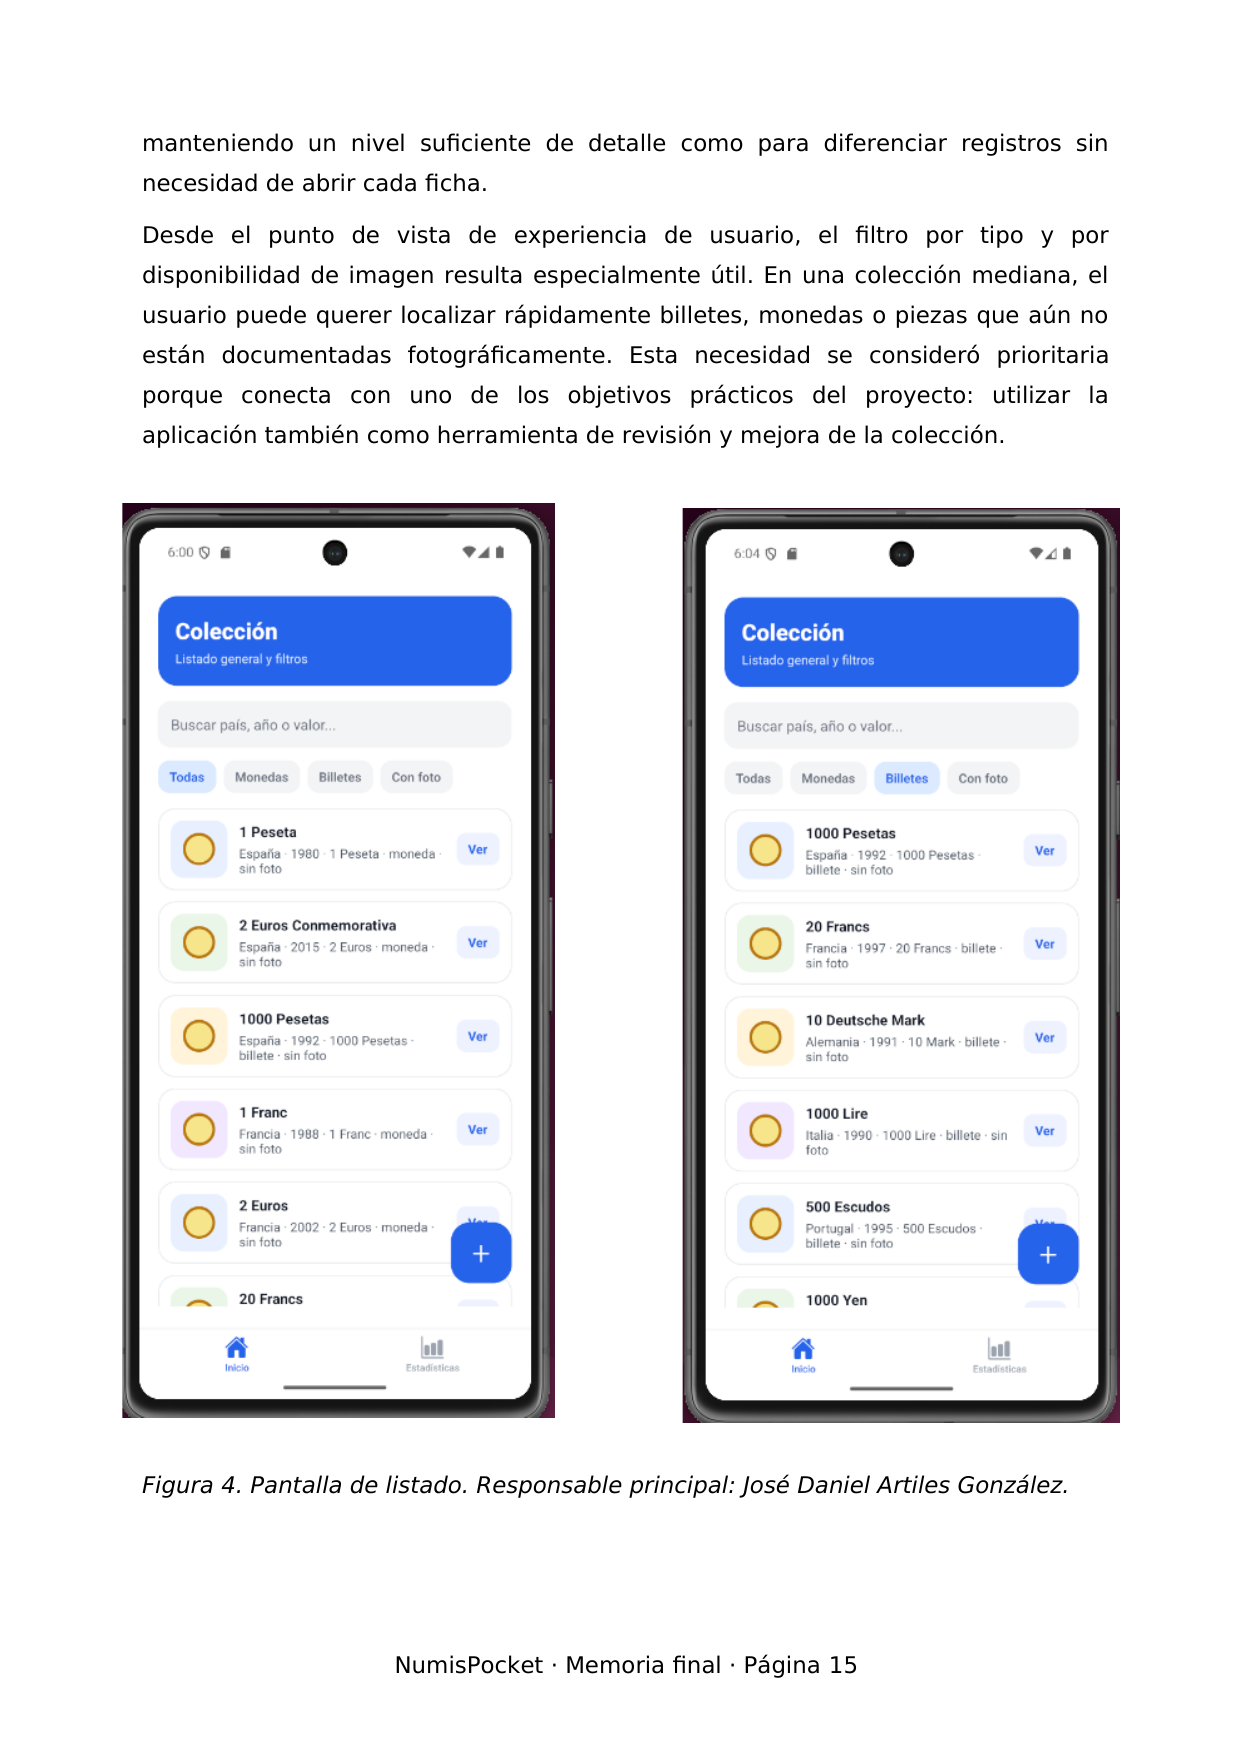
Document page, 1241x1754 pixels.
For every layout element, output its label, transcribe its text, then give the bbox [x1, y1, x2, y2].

text Desde el punto de vista de experiencia de usuario, el filtro por tipo y por disponibilidad de imagen resulta especialmente útil. En una colección mediana, el usuario puede querer localizar rápidamente billetes, monedas o piezas que aún no están documentadas fotográficamente. Esta necesidad se consideró prioritaria porque conecta con uno de los objetivos prácticos del proyecto: utilizar la aplicación también como herramienta de revisión y mejora de la colección. [142, 222, 1110, 449]
text manteniendo un nivel suficiente de detalle como para diferenciar registros sin necesidad de abrir cada ficha. [142, 130, 1110, 197]
text Figura 4. Pantalla de listado. Responsable principal: José Daniel Artiles González. [142, 1472, 1110, 1499]
picture [122, 503, 555, 1418]
picture [682, 508, 1120, 1423]
